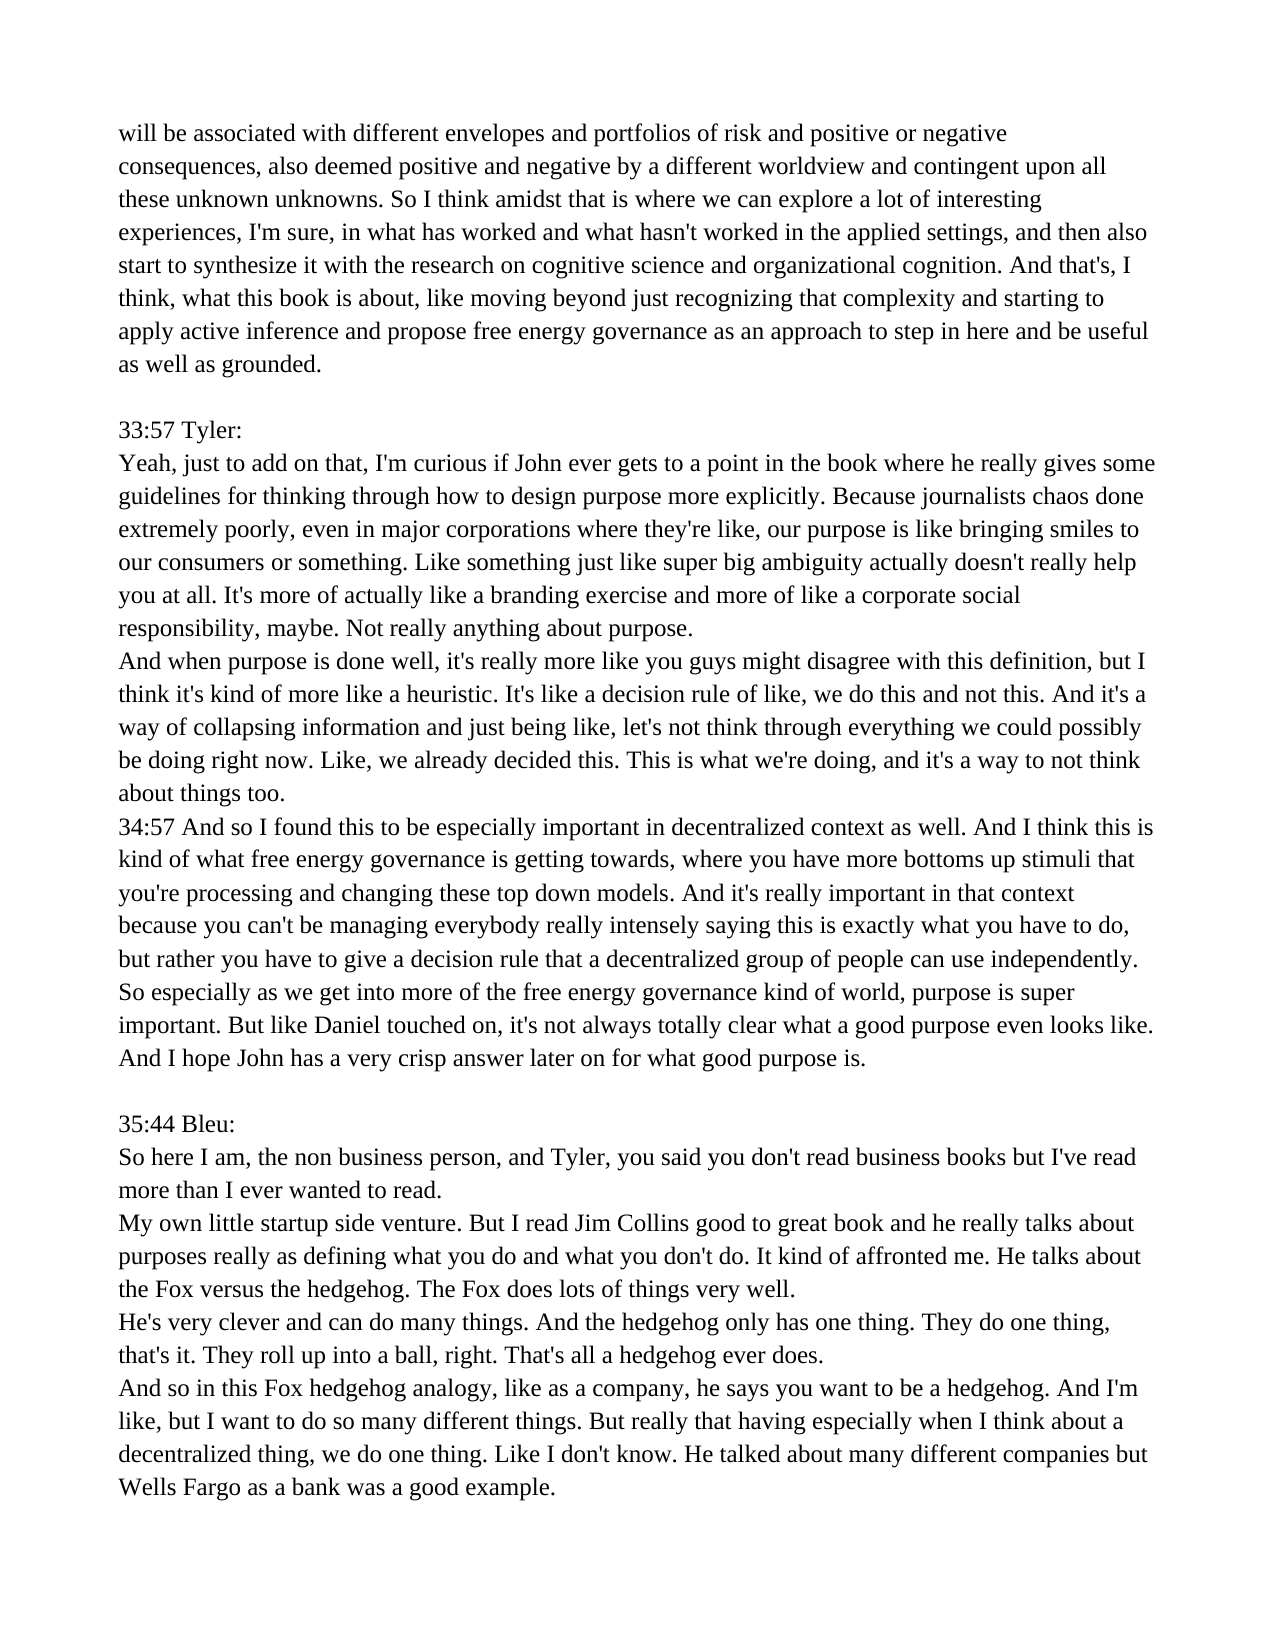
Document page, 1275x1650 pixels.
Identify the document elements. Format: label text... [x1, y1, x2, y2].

text 34:57 And so I found this to be especially important in decentralized context as well. And I think this is kind of what free energy governance is getting towards, where you have more bottoms up stimuli that you're processing and changing these top down models. And it's really important in that context because you can't be managing everybody really intensely saying this is exactly what you have to do, but rather you have to give a decision rule that a decentralized group of people can use independently. So especially as we get into more of the free energy governance kind of world, purpose is super important. But like Daniel touched on, it's not always totally clear what a good purpose even looks like. [118, 812, 1157, 1038]
text My own little startup side venture. But I read Jim Collins good to great book and he really talks about purposes really as defining what you do and what you don't do. It kind of affronted me. He talks about the Fox versus the hedgehog. The Fox does lots of things very well. [118, 1208, 1157, 1303]
text So here I am, the non business person, and Tyler, you said you don't read business books but I've read more than I ever wanted to read. [118, 1142, 1157, 1203]
text will be associated with different envelopes and portfolios of risk and positive or negative consequences, also deemed positive and negative by a different worldview and contingent upon all these unknown unknowns. So I think amidst that is where we can explore a lot of interesting experiences, I'm sure, in what has worked and what hasn't worked in the applied settings, and then also start to synthesize it with the research on cognitive science and organizational cognition. And that's, I think, what this book is about, like moving beyond just recognizing that complexity and starting to apply active inference and propose free energy governance as an approach to step in here and be useful as well as grounded. [118, 118, 1157, 378]
text 33:57 Tyler: [118, 415, 1157, 444]
text 35:44 Bleu: [118, 1109, 1157, 1137]
text And when purpose is done well, it's really more like you guys might disagree with this definition, but I think it's kind of more like a heuristic. It's like a decision rule of like, we do this and not this. And it's a way of collapsing information and just being like, let's not think through everything we could possibly be doing right now. Like, we already decided this. This is what we're doing, and it's a way to not think about things too. [118, 646, 1157, 807]
text And I hope John has a very crisp answer later on for what good purpose is. [118, 1043, 1157, 1071]
text And so in this Fox hedgehog analogy, like as a company, he says you want to be a hedgehog. And I'm like, but I want to do so many different things. But really that having especially when I think about a decentralized thing, we do one thing. Like I don't know. He talked about many different companies but Wells Fargo as a bank was a good example. [118, 1373, 1157, 1501]
text Yeah, just to add on that, I'm curious if John ever gets to a point in the book where he really gives some guidelines for thinking through how to design purpose more explicitly. Because journalists chaos done extremely poorly, even in major corporations where they're like, our purpose is like bringing smiles to our consumers or something. Like something just like super big ambiguity actually doesn't really help you at all. It's more of actually like a branding exercise and more of like a corporate social responsibility, maybe. Not really anything about purpose. [118, 448, 1157, 642]
text He's very clever and can do many things. And the hedgehog only has one thing. They do one thing, that's it. They roll up into a ball, right. That's all a hedgehog ever does. [118, 1307, 1157, 1369]
